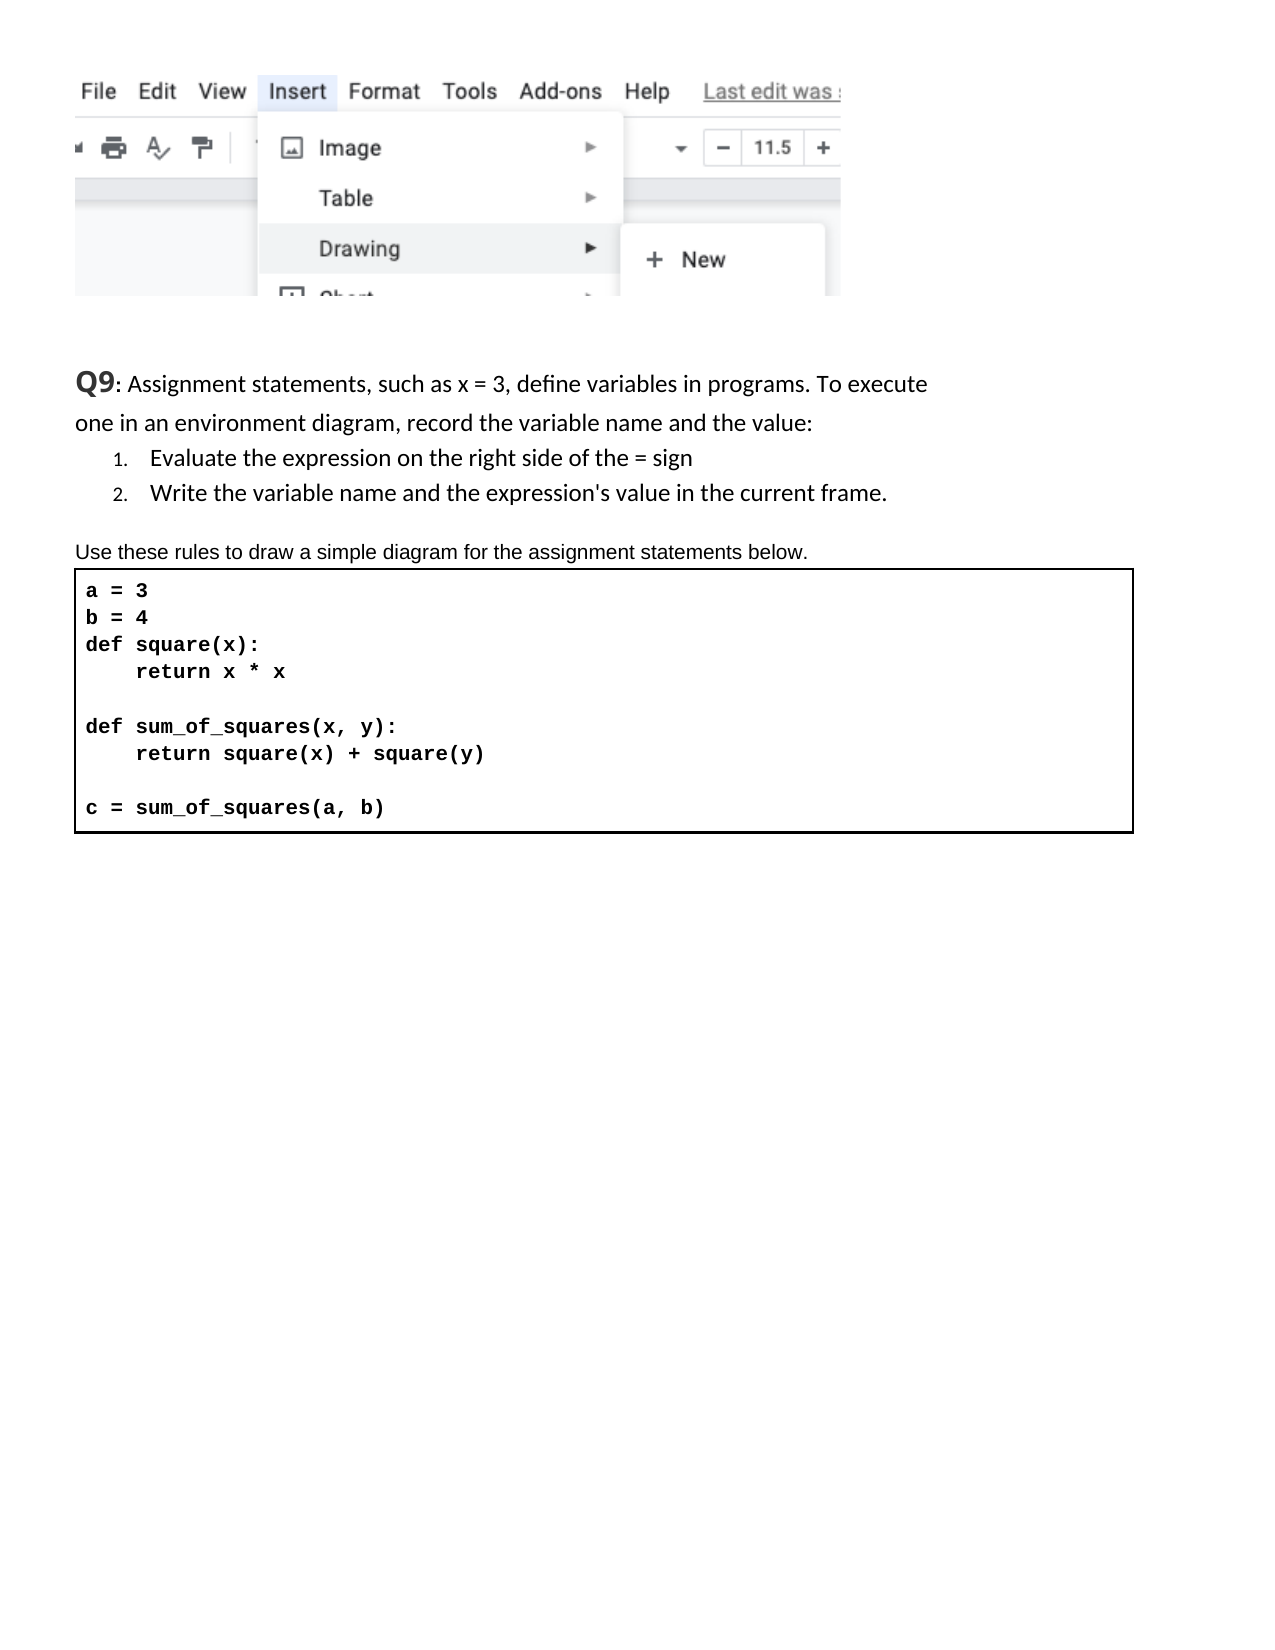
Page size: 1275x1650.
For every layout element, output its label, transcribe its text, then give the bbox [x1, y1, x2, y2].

list Write the variable name and the expression's value in the current frame. [112, 477, 1200, 508]
table_header a = 3 b = 4 def square(x): return x * x def sum_of_squares(x, y): return square(x) + square(y) c = sum_of_squares(a, b) [76, 570, 1132, 831]
text Q9: Assignment statements, such as x = 3, define variables in programs. To execute [75, 362, 1200, 401]
list Evaluate the expression on the right side of the = sign [112, 442, 1200, 473]
text [841, 75, 1200, 295]
text Use these rules to draw a simple diagram for the assignment statements below. [75, 540, 1200, 564]
picture [75, 75, 841, 296]
text one in an environment diagram, record the variable name and the value: [75, 407, 1200, 438]
